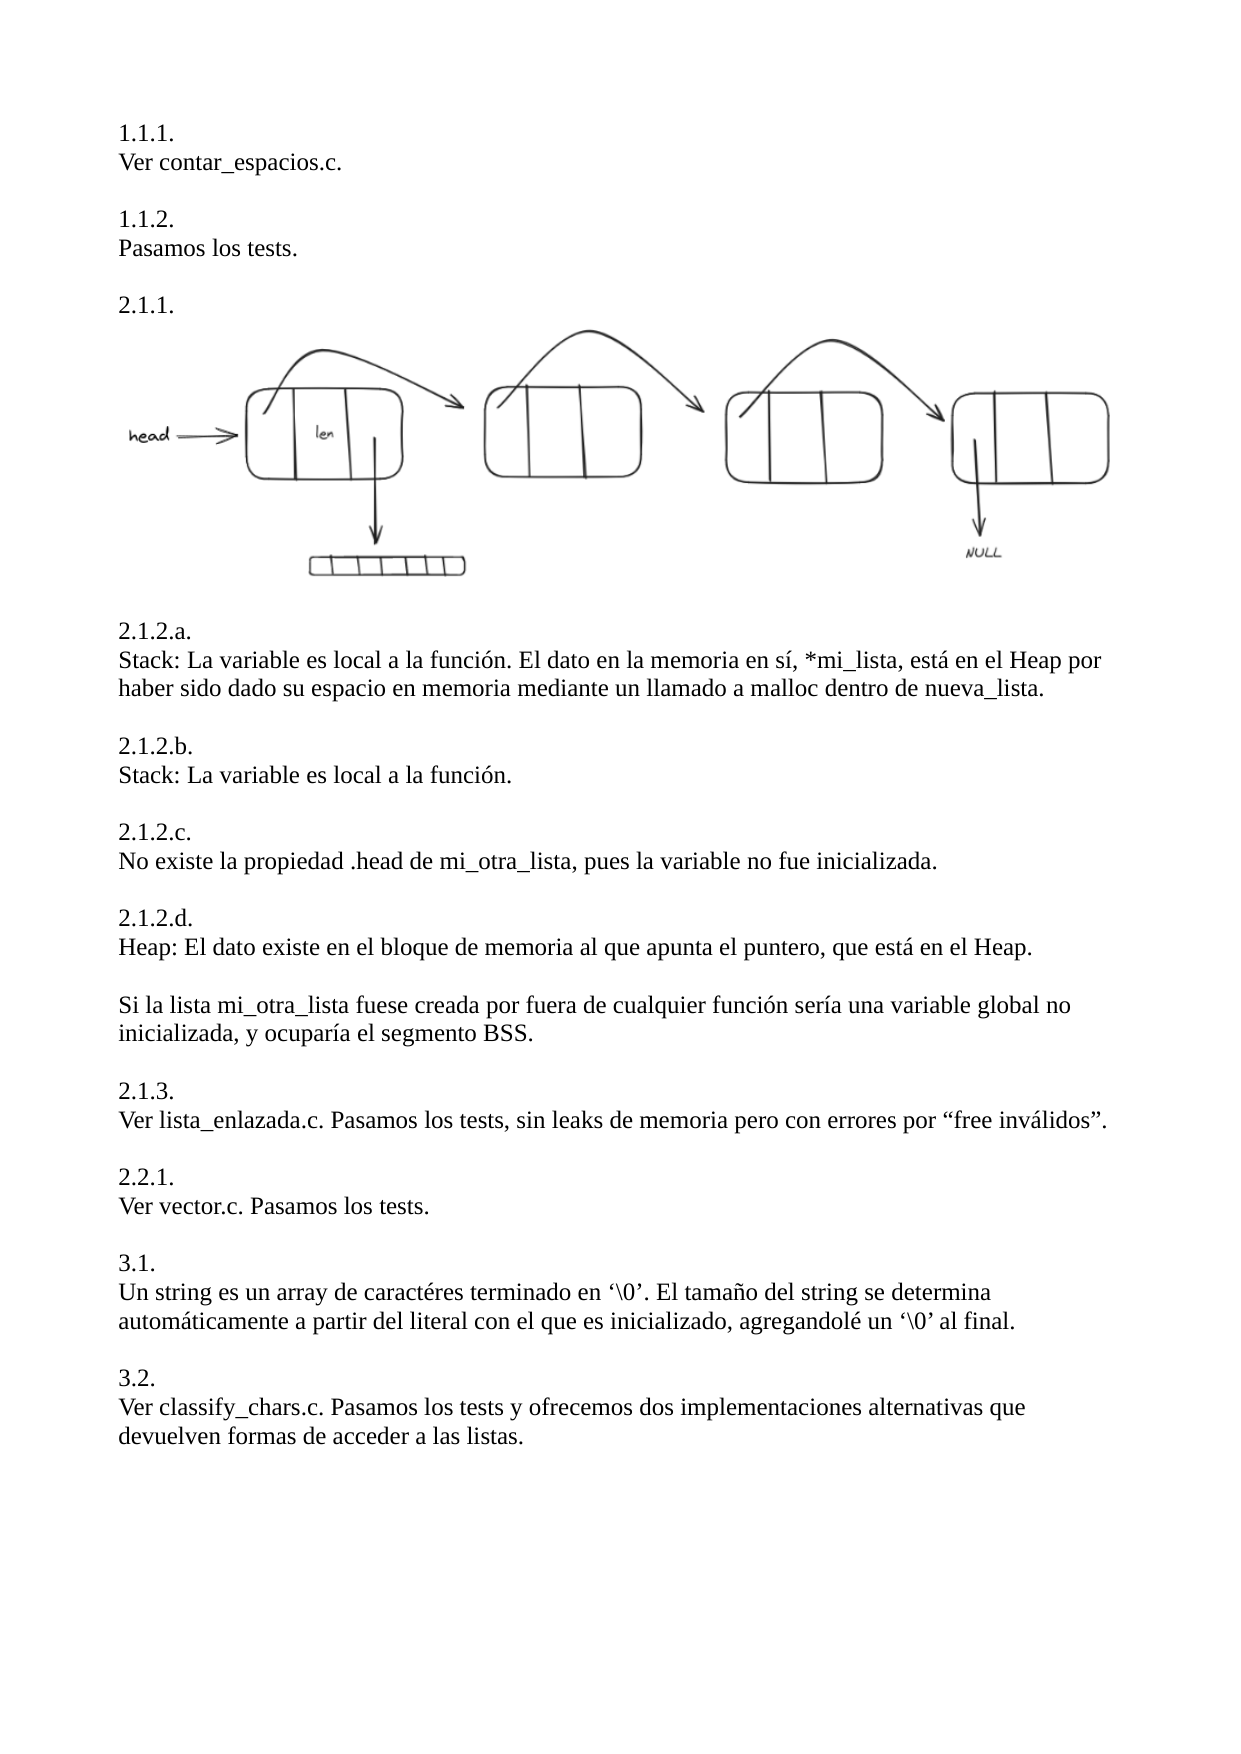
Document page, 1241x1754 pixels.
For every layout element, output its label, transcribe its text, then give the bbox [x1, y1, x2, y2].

text No existe la propiedad .head de mi_otra_lista, pues la variable no fue inicializada. [118, 846, 1122, 875]
text Ver lista_enlazada.c. Pasamos los tests, sin leaks de memoria pero con errores por “free inválidos”. [118, 1105, 1122, 1133]
text 1.1.1. [118, 118, 1122, 147]
picture [118, 319, 1123, 588]
text Heap: El dato existe en el bloque de memoria al que apunta el puntero, que está en el Heap. [118, 932, 1122, 961]
text Pasamos los tests. [118, 233, 1122, 262]
text 3.2. [118, 1363, 1122, 1392]
text Stack: La variable es local a la función. El dato en la memoria en sí, *mi_lista, está en el Heap por haber sido dado su espacio en memoria mediante un llamado a malloc dentro de nueva_lista. [118, 645, 1122, 702]
text 2.1.3. [118, 1076, 1122, 1105]
text 2.1.1. [118, 291, 1122, 319]
text Ver contar_espacios.c. [118, 147, 1122, 176]
text Ver vector.c. Pasamos los tests. [118, 1191, 1122, 1220]
text Si la lista mi_otra_lista fuese creada por fuera de cualquier función sería una variable global no inicializada, y ocuparía el segmento BSS. [118, 990, 1122, 1047]
text 3.1. [118, 1248, 1122, 1277]
text Un string es un array de caractéres terminado en ‘\0’. El tamaño del string se determina automáticamente a partir del literal con el que es inicializado, agregandolé un ‘\0’ al final. [118, 1277, 1122, 1335]
text Stack: La variable es local a la función. [118, 760, 1122, 788]
text 2.1.2.a. [118, 616, 1122, 645]
text 2.2.1. [118, 1162, 1122, 1191]
text Ver classify_chars.c. Pasamos los tests y ofrecemos dos implementaciones alternativas que devuelven formas de acceder a las listas. [118, 1392, 1122, 1450]
text 2.1.2.d. [118, 903, 1122, 932]
text 2.1.2.c. [118, 817, 1122, 846]
text 2.1.2.b. [118, 731, 1122, 760]
text 1.1.2. [118, 204, 1122, 233]
